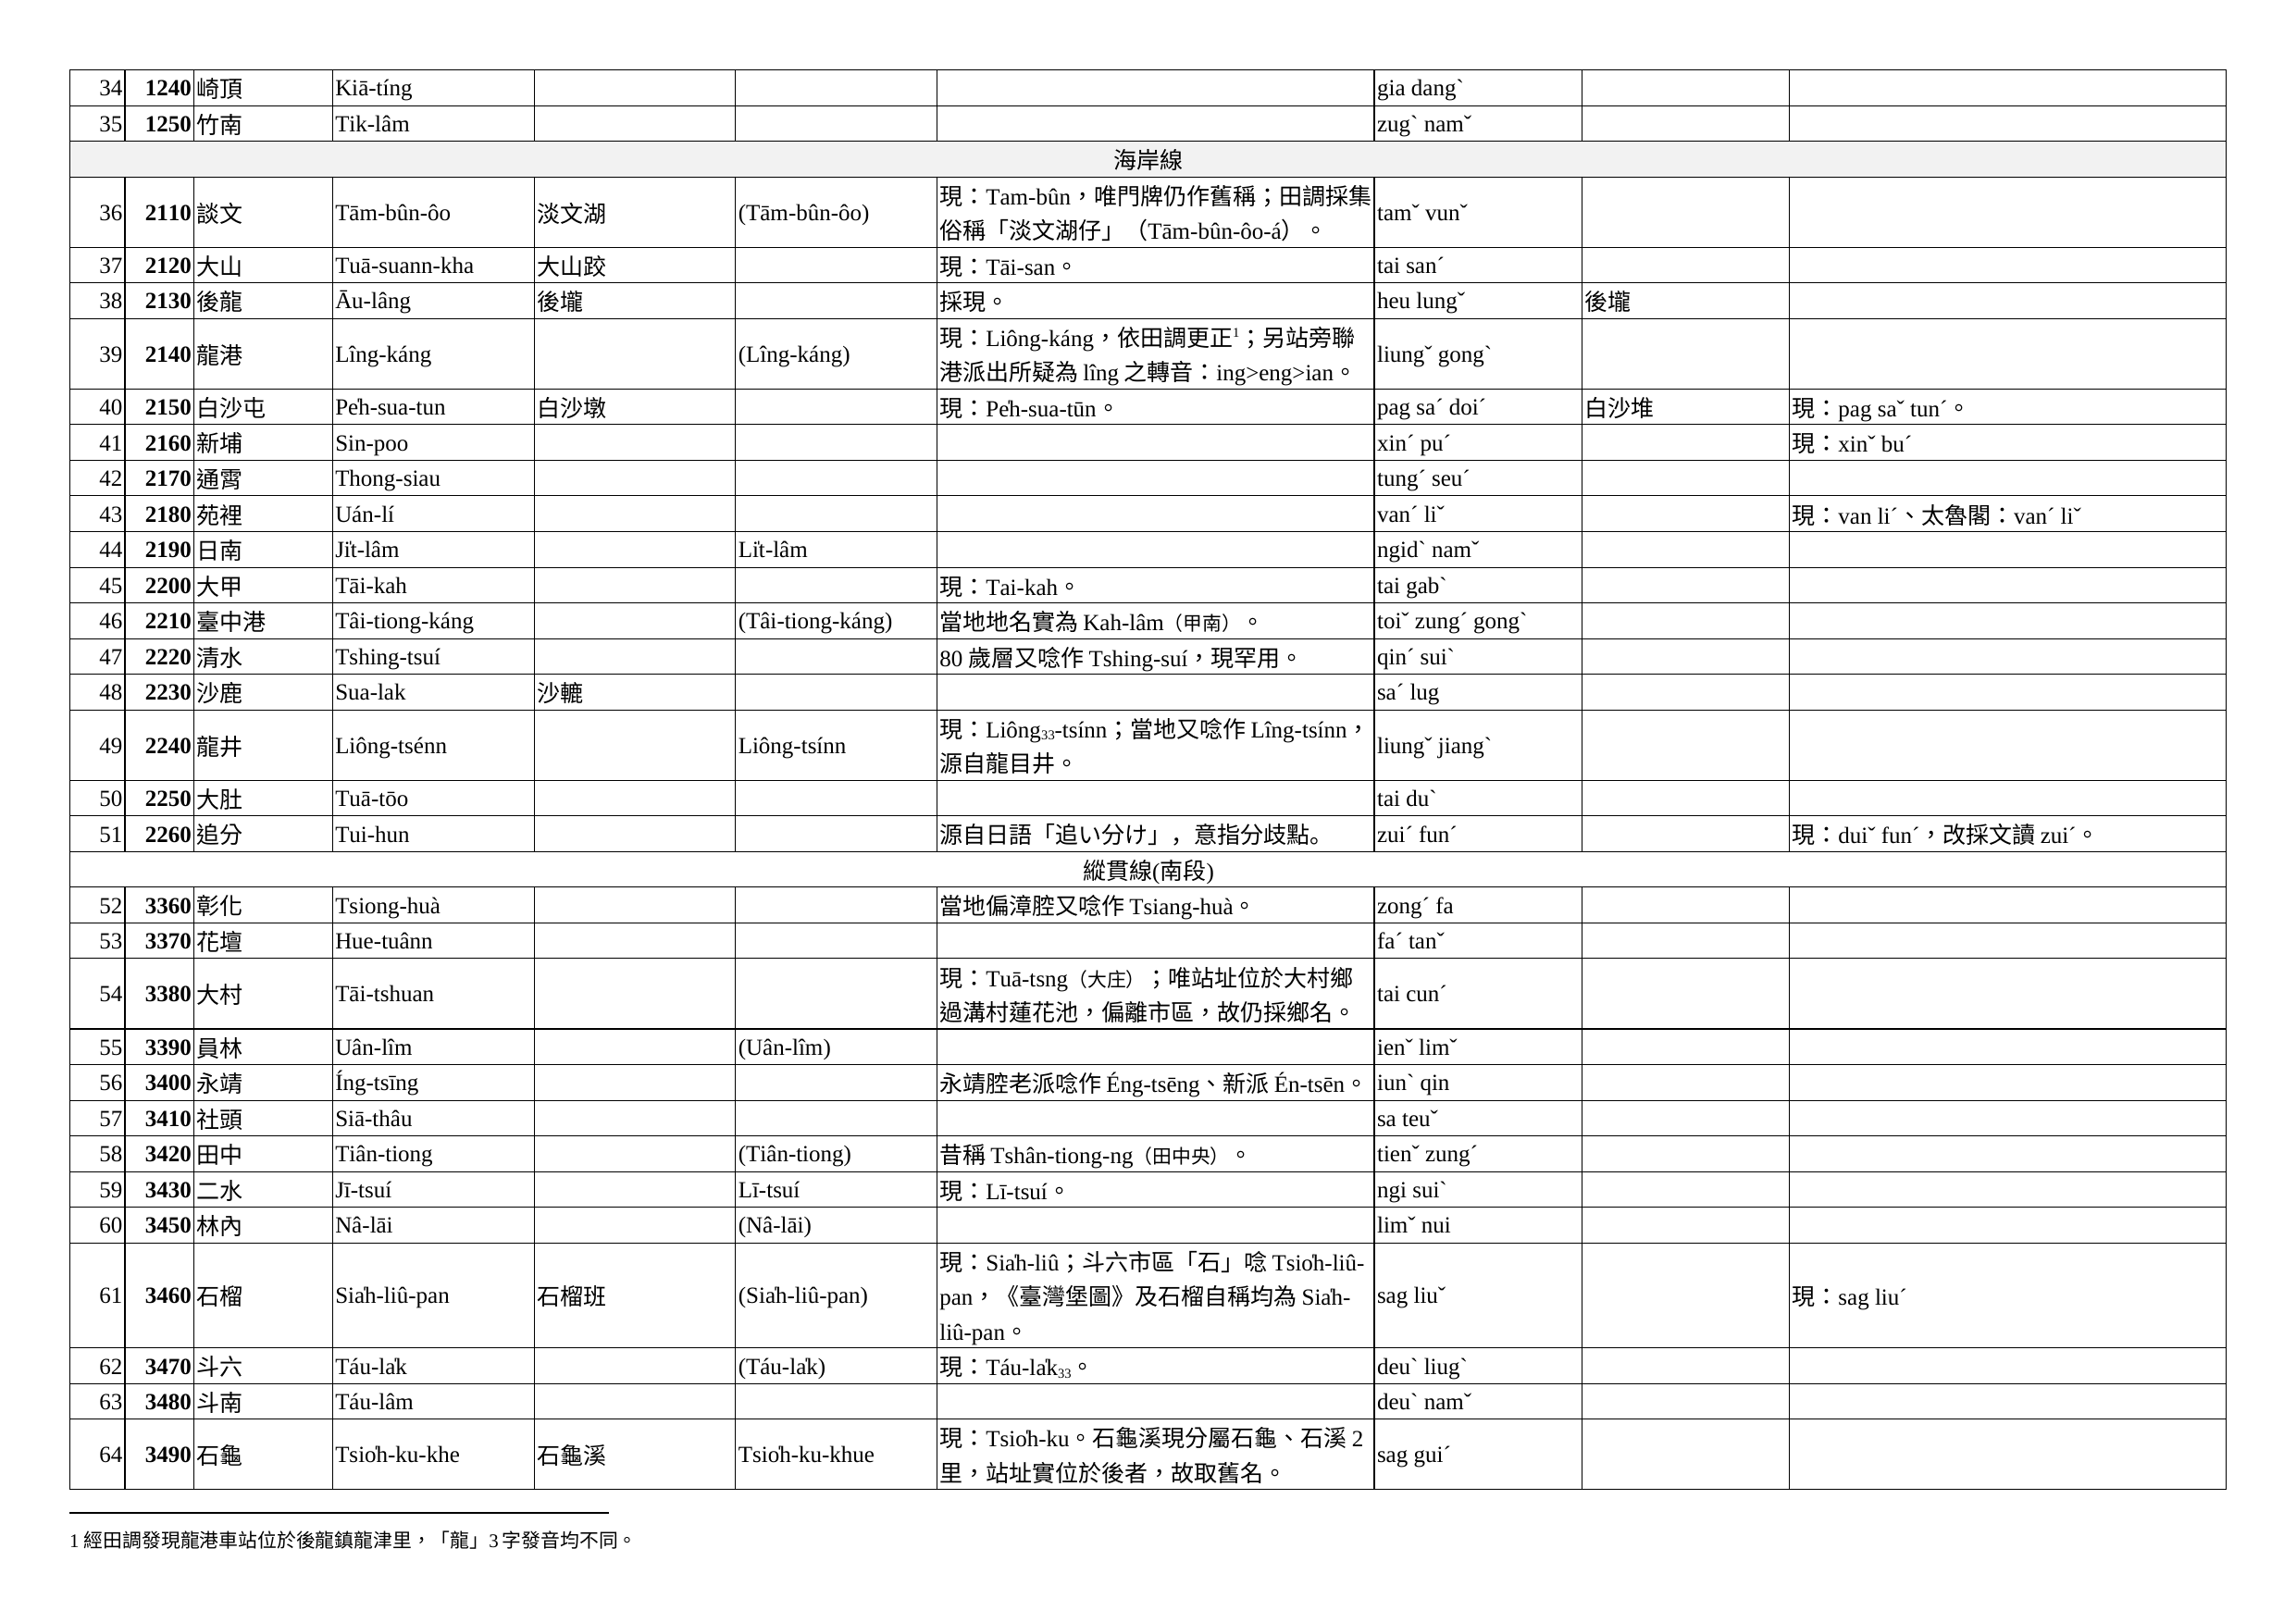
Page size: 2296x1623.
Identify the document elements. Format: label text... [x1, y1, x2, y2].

table_cell [1790, 1384, 2226, 1419]
table_cell [1582, 1065, 1789, 1099]
table_cell [535, 959, 735, 1028]
table_cell 現：Táu-la̍k33。 [937, 1348, 1373, 1383]
table_cell 現：Liông-káng，依田調更正；另站旁聯港派出所疑為lîng之轉音：ing>eng>ian。 [937, 319, 1373, 389]
table_cell 2160 [126, 425, 193, 460]
table_cell [535, 603, 735, 638]
table_cell 3400 [126, 1065, 193, 1099]
table_cell Tām-bûn-ôo [333, 178, 534, 247]
table_cell [1582, 816, 1789, 851]
table_cell [736, 461, 937, 495]
table_cell [736, 390, 937, 424]
table_cell [1582, 568, 1789, 602]
table_cell 3420 [126, 1136, 193, 1171]
table_cell 現：Pe̍h-sua-tūn。 [937, 390, 1373, 424]
table_cell [1582, 70, 1789, 105]
table_cell 彰化 [194, 887, 332, 923]
table_cell liungˇ gongˋ [1375, 319, 1582, 389]
table_cell (Tâi-tiong-káng) [736, 603, 937, 638]
table_cell [535, 1208, 735, 1243]
table_cell [1790, 1101, 2226, 1135]
table_cell 54 [70, 959, 124, 1028]
table_cell [736, 1101, 937, 1135]
table_cell Tui-hun [333, 816, 534, 851]
table_cell 後壠 [1582, 283, 1789, 318]
table_cell Tuā-tōo [333, 781, 534, 815]
table_cell Lī-tsuí [736, 1172, 937, 1207]
table_cell [1582, 178, 1789, 247]
table_cell (Nâ-lāi) [736, 1208, 937, 1243]
table_cell 永靖腔老派唸作Éng-tsēng、新派Én-tsēn。 [937, 1065, 1373, 1099]
table_cell 永靖 [194, 1065, 332, 1099]
table_cell [1790, 1348, 2226, 1383]
table_cell 二水 [194, 1172, 332, 1207]
table_cell [535, 532, 735, 566]
table_cell Táu-la̍k [333, 1348, 534, 1383]
table_cell 39 [70, 319, 124, 389]
table_cell [1790, 70, 2226, 105]
table_cell [1790, 319, 2226, 389]
table_cell 3470 [126, 1348, 193, 1383]
table_cell 現：Liông33-tsínn；當地又唸作Lîng-tsínn，源自龍目井。 [937, 711, 1373, 780]
table_cell [1790, 923, 2226, 958]
table_cell 2130 [126, 283, 193, 318]
table_cell [736, 70, 937, 105]
table_cell 後龍 [194, 283, 332, 318]
table_cell [535, 461, 735, 495]
table_cell [1790, 106, 2226, 141]
table_cell 沙鹿 [194, 675, 332, 710]
table_cell [937, 496, 1373, 531]
table_cell [1582, 106, 1789, 141]
table_cell [736, 1384, 937, 1419]
table_cell [1790, 639, 2226, 674]
table_cell Liông-tsénn [333, 711, 534, 780]
table_cell [736, 106, 937, 141]
table_cell [1790, 887, 2226, 923]
table_cell 現：van liˊ、太魯閣：vanˊ liˇ [1790, 496, 2226, 531]
table_cell 34 [70, 70, 124, 105]
table_cell [937, 1101, 1373, 1135]
table_cell [736, 675, 937, 710]
table_cell [1582, 1348, 1789, 1383]
table_cell 大山 [194, 248, 332, 282]
table_cell 現：Tuā-tsng（大庄）；唯站址位於大村鄉過溝村蓮花池，偏離市區，故仍採鄉名。 [937, 959, 1373, 1028]
table_cell (Tiân-tiong) [736, 1136, 937, 1171]
table_cell [736, 816, 937, 851]
table_cell 新埔 [194, 425, 332, 460]
table_cell [535, 70, 735, 105]
table_cell 57 [70, 1101, 124, 1135]
table_cell Tāi-tshuan [333, 959, 534, 1028]
table_cell Sia̍h-liû-pan [333, 1244, 534, 1347]
table_cell 37 [70, 248, 124, 282]
table_cell Nâ-lāi [333, 1208, 534, 1243]
table_cell [535, 1172, 735, 1207]
table_cell [1790, 1136, 2226, 1171]
table_cell [535, 1348, 735, 1383]
table_cell 現：Tai-kah。 [937, 568, 1373, 602]
table_cell 52 [70, 887, 124, 923]
table_cell vanˊ liˇ [1375, 496, 1582, 531]
table_cell [1790, 1208, 2226, 1243]
table_cell Ji̍t-lâm [333, 532, 534, 566]
table_cell [736, 283, 937, 318]
table_cell Thong-siau [333, 461, 534, 495]
table_cell Táu-lâm [333, 1384, 534, 1419]
table_cell 2260 [126, 816, 193, 851]
table_cell [736, 248, 937, 282]
table_cell qinˊ suiˋ [1375, 639, 1582, 674]
table_cell 縱貫線(南段) [70, 852, 2226, 886]
table_cell 2230 [126, 675, 193, 710]
table_cell 62 [70, 1348, 124, 1383]
table_cell [535, 319, 735, 389]
table_cell [736, 959, 937, 1028]
table_cell 大山跤 [535, 248, 735, 282]
table_cell [535, 711, 735, 780]
table_cell sa teuˇ [1375, 1101, 1582, 1135]
table_cell [1790, 675, 2226, 710]
table_cell [937, 923, 1373, 958]
table_cell Tiân-tiong [333, 1136, 534, 1171]
table_cell 50 [70, 781, 124, 815]
table_cell [1582, 1244, 1789, 1347]
table_cell Tsio̍h-ku-khe [333, 1419, 534, 1489]
table_cell 2150 [126, 390, 193, 424]
table_cell [1582, 1030, 1789, 1064]
table_cell zuiˊ funˊ [1375, 816, 1582, 851]
table_cell tai sanˊ [1375, 248, 1582, 282]
table_cell [535, 887, 735, 923]
table_cell Uán-lí [333, 496, 534, 531]
table_cell [1790, 532, 2226, 566]
table_cell 53 [70, 923, 124, 958]
table_cell 44 [70, 532, 124, 566]
table_cell (Lîng-káng) [736, 319, 937, 389]
table_cell 後壠 [535, 283, 735, 318]
table_cell 現：Tāi-san。 [937, 248, 1373, 282]
table_cell 員林 [194, 1030, 332, 1064]
table_cell [1790, 1419, 2226, 1489]
table_cell 2250 [126, 781, 193, 815]
table_cell [535, 1384, 735, 1419]
table_cell [1582, 603, 1789, 638]
table_cell 2170 [126, 461, 193, 495]
table_cell 苑裡 [194, 496, 332, 531]
table_cell tai gabˋ [1375, 568, 1582, 602]
table_cell tungˊ seuˊ [1375, 461, 1582, 495]
table_cell 55 [70, 1030, 124, 1064]
table_cell [1582, 1172, 1789, 1207]
table_cell [1582, 496, 1789, 531]
table_cell saˊ lug [1375, 675, 1582, 710]
table_cell 龍井 [194, 711, 332, 780]
table_cell [535, 1136, 735, 1171]
table_cell [937, 532, 1373, 566]
table_cell 42 [70, 461, 124, 495]
table_cell liungˇ jiangˋ [1375, 711, 1582, 780]
table_cell 35 [70, 106, 124, 141]
table_cell [736, 1065, 937, 1099]
table_cell [736, 496, 937, 531]
table_cell [1582, 781, 1789, 815]
table_cell [736, 425, 937, 460]
table_cell Sin-poo [333, 425, 534, 460]
table_cell 沙轆 [535, 675, 735, 710]
table_cell 大肚 [194, 781, 332, 815]
table_cell 36 [70, 178, 124, 247]
table_cell [736, 568, 937, 602]
table_cell 日南 [194, 532, 332, 566]
table_cell tai duˋ [1375, 781, 1582, 815]
table_cell [535, 781, 735, 815]
table_cell 2240 [126, 711, 193, 780]
table_cell 47 [70, 639, 124, 674]
table_cell 3370 [126, 923, 193, 958]
table_cell sag liuˇ [1375, 1244, 1582, 1347]
table_cell 崎頂 [194, 70, 332, 105]
table_cell sag guiˊ [1375, 1419, 1582, 1489]
table_cell iunˋ qin [1375, 1065, 1582, 1099]
table_cell [1582, 532, 1789, 566]
table_cell [1582, 639, 1789, 674]
table_cell faˊ tanˇ [1375, 923, 1582, 958]
table_cell 斗南 [194, 1384, 332, 1419]
table_cell 通霄 [194, 461, 332, 495]
table_cell 當地地名實為Kah-lâm（甲南）。 [937, 603, 1373, 638]
table_cell 田中 [194, 1136, 332, 1171]
table_cell [1790, 248, 2226, 282]
table_cell limˇ nui [1375, 1208, 1582, 1243]
table_cell Sua-lak [333, 675, 534, 710]
table_cell 3490 [126, 1419, 193, 1489]
table_cell [1582, 711, 1789, 780]
table_cell 49 [70, 711, 124, 780]
table_cell 48 [70, 675, 124, 710]
table_cell [535, 425, 735, 460]
table_cell [1790, 1030, 2226, 1064]
table_cell 追分 [194, 816, 332, 851]
table_cell [1582, 1101, 1789, 1135]
table_cell 白沙墩 [535, 390, 735, 424]
table_cell [736, 887, 937, 923]
table_cell 臺中港 [194, 603, 332, 638]
table_cell [1582, 425, 1789, 460]
table_cell 斗六 [194, 1348, 332, 1383]
table_cell [1790, 711, 2226, 780]
table_cell [1790, 178, 2226, 247]
table_cell 3430 [126, 1172, 193, 1207]
table_cell 2210 [126, 603, 193, 638]
table_cell [1790, 568, 2226, 602]
table_cell 56 [70, 1065, 124, 1099]
table_cell [535, 568, 735, 602]
table_cell [736, 781, 937, 815]
table_cell 3380 [126, 959, 193, 1028]
table_cell 花壇 [194, 923, 332, 958]
table_cell [535, 106, 735, 141]
table_cell Siā-thâu [333, 1101, 534, 1135]
table_cell Tshing-tsuí [333, 639, 534, 674]
table_cell 大村 [194, 959, 332, 1028]
table_cell [535, 1065, 735, 1099]
table_cell [1582, 675, 1789, 710]
table_cell [1790, 603, 2226, 638]
table_cell zugˋ namˇ [1375, 106, 1582, 141]
table_cell 41 [70, 425, 124, 460]
table_cell [1582, 319, 1789, 389]
table_cell 社頭 [194, 1101, 332, 1135]
table_cell 現：xinˇ buˊ [1790, 425, 2226, 460]
table_cell 1250 [126, 106, 193, 141]
table_cell Uân-lîm [333, 1030, 534, 1064]
table_cell 海岸線 [70, 142, 2226, 177]
table_cell 2180 [126, 496, 193, 531]
table_cell 60 [70, 1208, 124, 1243]
table_cell (Tām-bûn-ôo) [736, 178, 937, 247]
table_cell Li̍t-lâm [736, 532, 937, 566]
table_cell Lîng-káng [333, 319, 534, 389]
table_cell 林內 [194, 1208, 332, 1243]
table_cell 3480 [126, 1384, 193, 1419]
table_cell [1582, 1208, 1789, 1243]
table_cell 63 [70, 1384, 124, 1419]
table_cell [1790, 781, 2226, 815]
table_cell 現：duiˇ funˊ，改採文讀zuiˊ。 [1790, 816, 2226, 851]
table_cell 45 [70, 568, 124, 602]
table_cell 43 [70, 496, 124, 531]
table_cell 2200 [126, 568, 193, 602]
table_cell 淡文湖 [535, 178, 735, 247]
table_cell 當地偏漳腔又唸作Tsiang-huà。 [937, 887, 1373, 923]
table_cell 白沙堆 [1582, 390, 1789, 424]
table_cell [1582, 461, 1789, 495]
table_cell 採現。 [937, 283, 1373, 318]
table_cell tienˇ zungˊ [1375, 1136, 1582, 1171]
table_cell [535, 1030, 735, 1064]
table_cell [1790, 461, 2226, 495]
table_cell [937, 781, 1373, 815]
table_cell 61 [70, 1244, 124, 1347]
table_cell 51 [70, 816, 124, 851]
table_cell Tsiong-huà [333, 887, 534, 923]
table_cell 3460 [126, 1244, 193, 1347]
table_cell [1582, 887, 1789, 923]
table_cell [937, 461, 1373, 495]
table_cell [937, 675, 1373, 710]
table_cell [937, 425, 1373, 460]
table_cell [1582, 1136, 1789, 1171]
table_cell Tâi-tiong-káng [333, 603, 534, 638]
table_cell 昔稱Tshân-tiong-ng（田中央）。 [937, 1136, 1373, 1171]
table_cell Liông-tsínn [736, 711, 937, 780]
table_cell 現：Tam-bûn，唯門牌仍作舊稱；田調採集俗稱「淡文湖仔」（Tām-bûn-ôo-á）。 [937, 178, 1373, 247]
table_cell 3450 [126, 1208, 193, 1243]
table_cell ngidˋ namˇ [1375, 532, 1582, 566]
table_cell [1582, 248, 1789, 282]
table_cell deuˋ namˇ [1375, 1384, 1582, 1419]
table_cell 石龜 [194, 1419, 332, 1489]
table_cell (Uân-lîm) [736, 1030, 937, 1064]
table_cell 2190 [126, 532, 193, 566]
table_cell [937, 70, 1373, 105]
table_cell 64 [70, 1419, 124, 1489]
table_cell 2110 [126, 178, 193, 247]
table_cell Kiā-tíng [333, 70, 534, 105]
table_cell [736, 639, 937, 674]
table_cell (Sia̍h-liû-pan) [736, 1244, 937, 1347]
table_cell [937, 1208, 1373, 1243]
table_cell pag saˊ doiˊ [1375, 390, 1582, 424]
table_cell Āu-lâng [333, 283, 534, 318]
table_cell 白沙屯 [194, 390, 332, 424]
table_cell toiˇ zungˊ gongˋ [1375, 603, 1582, 638]
table_cell [1790, 959, 2226, 1028]
table_cell 源自日語「追い分け」，意指分歧點。 [937, 816, 1373, 851]
table_cell 40 [70, 390, 124, 424]
table_cell 大甲 [194, 568, 332, 602]
table_cell 2140 [126, 319, 193, 389]
table_cell 現：pag saˇ tunˊ。 [1790, 390, 2226, 424]
table_cell 2120 [126, 248, 193, 282]
table_cell [535, 639, 735, 674]
table_cell 清水 [194, 639, 332, 674]
table_cell 石榴班 [535, 1244, 735, 1347]
table_cell [535, 1101, 735, 1135]
table_cell [736, 923, 937, 958]
table_cell [535, 923, 735, 958]
table_cell 現：Tsio̍h-ku。石龜溪現分屬石龜、石溪2里，站址實位於後者，故取舊名。 [937, 1419, 1373, 1489]
table_cell Tsio̍h-ku-khue [736, 1419, 937, 1489]
table_cell zongˊ fa [1375, 887, 1582, 923]
table_cell 2220 [126, 639, 193, 674]
table_cell 現：Lī-tsuí。 [937, 1172, 1373, 1207]
table_cell [937, 1030, 1373, 1064]
table_cell [1582, 923, 1789, 958]
table_cell 80 歲層又唸作Tshing-suí，現罕用。 [937, 639, 1373, 674]
table_cell 龍港 [194, 319, 332, 389]
table_cell Tāi-kah [333, 568, 534, 602]
table_cell 46 [70, 603, 124, 638]
table_cell [535, 816, 735, 851]
table_cell Jī-tsuí [333, 1172, 534, 1207]
table_cell Tuā-suann-kha [333, 248, 534, 282]
table_cell Hue-tuânn [333, 923, 534, 958]
table_cell gia dangˋ [1375, 70, 1582, 105]
table_cell 38 [70, 283, 124, 318]
table_cell 1240 [126, 70, 193, 105]
table_cell [937, 1384, 1373, 1419]
table_cell [1582, 1384, 1789, 1419]
table_cell ienˇ limˇ [1375, 1030, 1582, 1064]
table_cell (Táu-la̍k) [736, 1348, 937, 1383]
table_cell [1582, 1419, 1789, 1489]
table_cell 談文 [194, 178, 332, 247]
table_cell tai cunˊ [1375, 959, 1582, 1028]
table_cell Íng-tsīng [333, 1065, 534, 1099]
table_cell heu lungˇ [1375, 283, 1582, 318]
table_cell 59 [70, 1172, 124, 1207]
table_cell 石榴 [194, 1244, 332, 1347]
table_cell ngi suiˋ [1375, 1172, 1582, 1207]
table_cell Tik-lâm [333, 106, 534, 141]
table_cell [1790, 283, 2226, 318]
table_cell [1790, 1065, 2226, 1099]
table_cell [1582, 959, 1789, 1028]
table_cell [1790, 1172, 2226, 1207]
table_cell 現：sag liuˊ [1790, 1244, 2226, 1347]
table_cell 3390 [126, 1030, 193, 1064]
table_cell [535, 496, 735, 531]
table_cell 3360 [126, 887, 193, 923]
table_cell 58 [70, 1136, 124, 1171]
table_cell tamˇ vunˇ [1375, 178, 1582, 247]
table_cell deuˋ liugˋ [1375, 1348, 1582, 1383]
table_cell Pe̍h-sua-tun [333, 390, 534, 424]
table_cell xinˊ puˊ [1375, 425, 1582, 460]
table_cell 3410 [126, 1101, 193, 1135]
table_cell [937, 106, 1373, 141]
table_cell 現：Sia̍h-liû；斗六市區「石」唸Tsio̍h-liû-pan，《臺灣堡圖》及石榴自稱均為Sia̍h-liû-pan。 [937, 1244, 1373, 1347]
table_cell 石龜溪 [535, 1419, 735, 1489]
table_cell 竹南 [194, 106, 332, 141]
